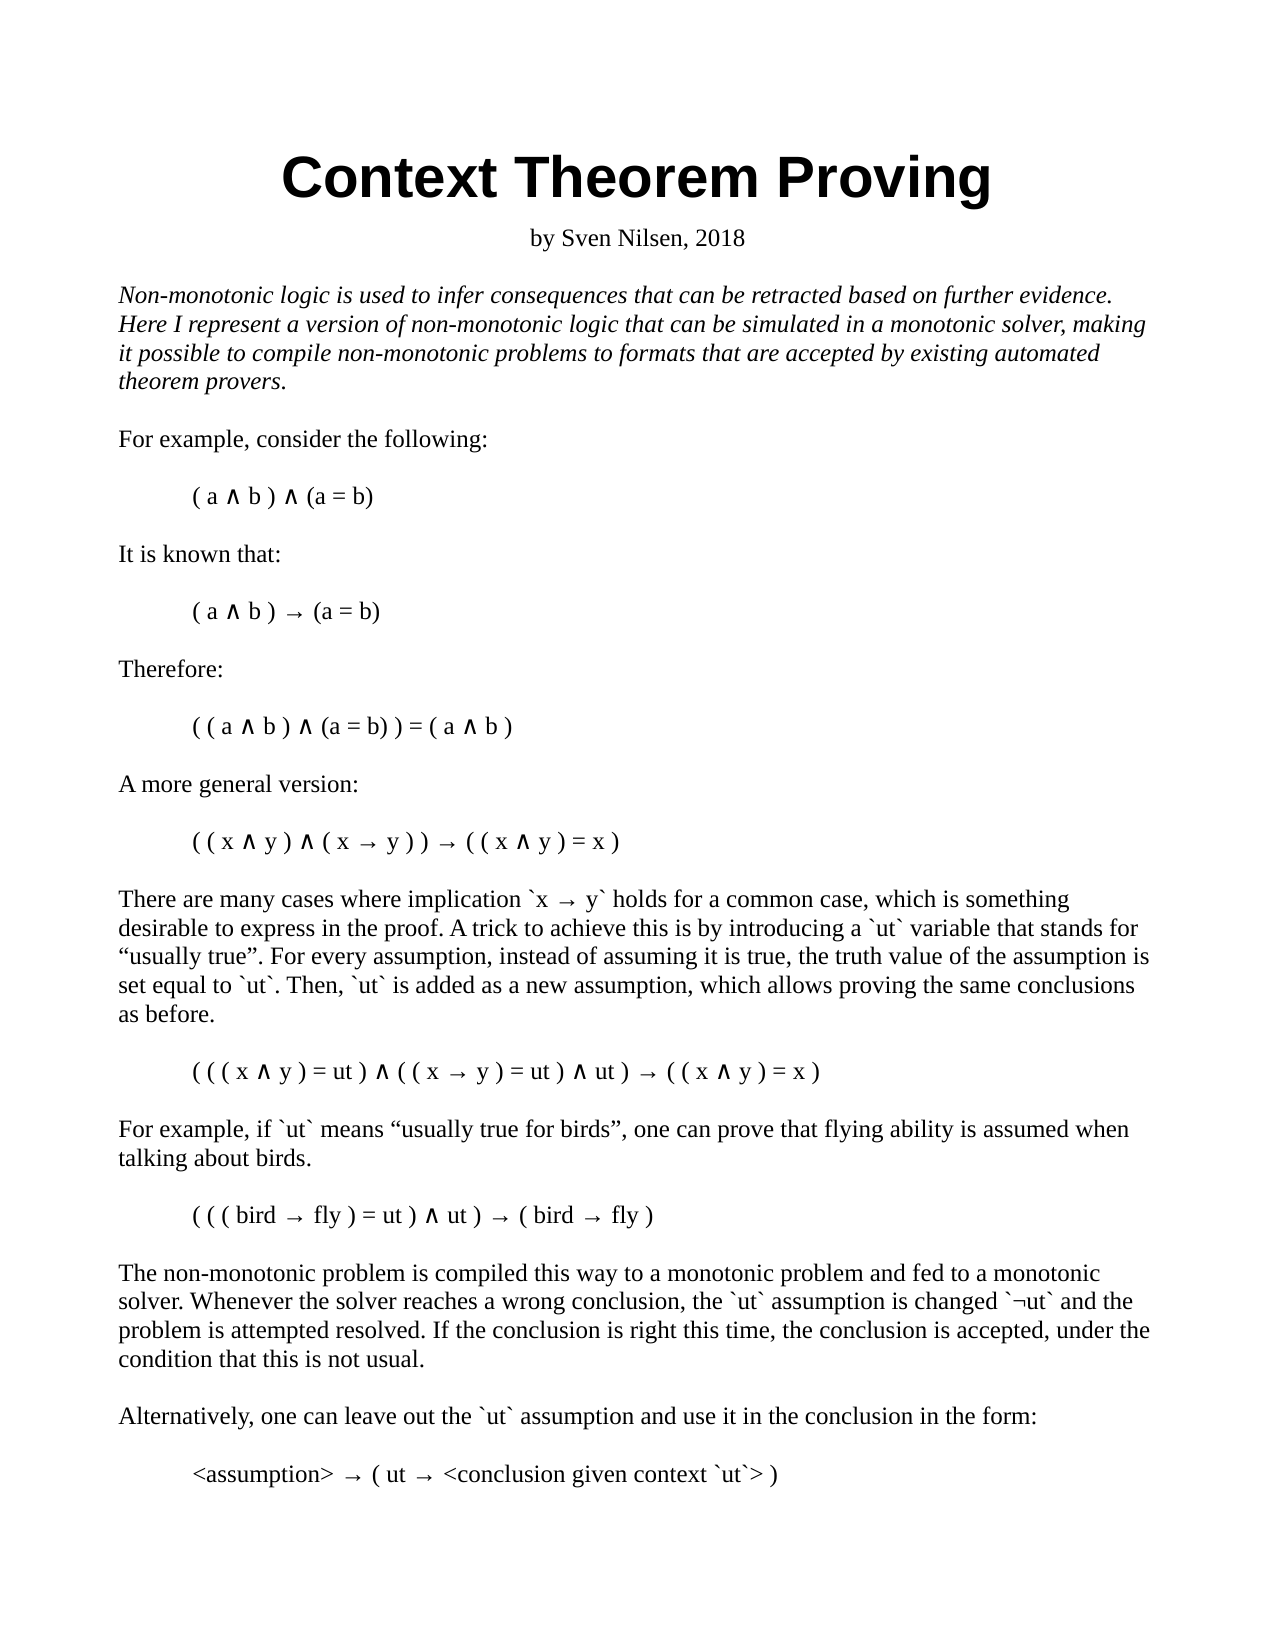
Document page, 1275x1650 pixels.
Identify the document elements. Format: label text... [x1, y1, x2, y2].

title Context Theorem Proving [118, 143, 1157, 210]
text There are many cases where implication `x → y` holds for a common case, which is something desirable to express in the proof. A trick to achieve this is by introducing a `ut` variable that stands for “usually true”. For every assumption, instead of assuming it is true, the truth value of the assumption is set equal to `ut`. Then, `ut` is added as a new assumption, which allows proving the same conclusions as before. [118, 884, 1157, 1028]
text The non-monotonic problem is compiled this way to a monotonic problem and fed to a monotonic solver. Whenever the solver reaches a wrong conclusion, the `ut` assumption is changed `¬ut` and the problem is attempted resolved. If the conclusion is right this time, the conclusion is accepted, under the condition that this is not usual. [118, 1258, 1157, 1373]
text <assumption> → ( ut → <conclusion given context `ut`> ) [118, 1459, 1157, 1488]
text Therefore: [118, 654, 1157, 683]
text Alternatively, one can leave out the `ut` assumption and use it in the conclusion in the form: [118, 1401, 1157, 1430]
text ( ( ( bird → fly ) = ut ) ∧ ut ) → ( bird → fly ) [118, 1200, 1157, 1229]
text by Sven Nilsen, 2018 [118, 223, 1157, 251]
text ( ( x ∧ y ) ∧ ( x → y ) ) → ( ( x ∧ y ) = x ) [118, 826, 1157, 855]
text Non-monotonic logic is used to infer consequences that can be retracted based on further evidence. Here I represent a version of non-monotonic logic that can be simulated in a monotonic solver, making it possible to compile non-monotonic problems to formats that are accepted by existing automated theorem provers. [118, 280, 1157, 395]
text ( ( ( x ∧ y ) = ut ) ∧ ( ( x → y ) = ut ) ∧ ut ) → ( ( x ∧ y ) = x ) [118, 1056, 1157, 1085]
text ( a ∧ b ) → (a = b) [118, 596, 1157, 625]
text For example, consider the following: [118, 424, 1157, 453]
text It is known that: [118, 539, 1157, 568]
text ( ( a ∧ b ) ∧ (a = b) ) = ( a ∧ b ) [118, 711, 1157, 740]
text For example, if `ut` means “usually true for birds”, one can prove that flying ability is assumed when talking about birds. [118, 1114, 1157, 1171]
text ( a ∧ b ) ∧ (a = b) [118, 481, 1157, 510]
text A more general version: [118, 769, 1157, 798]
